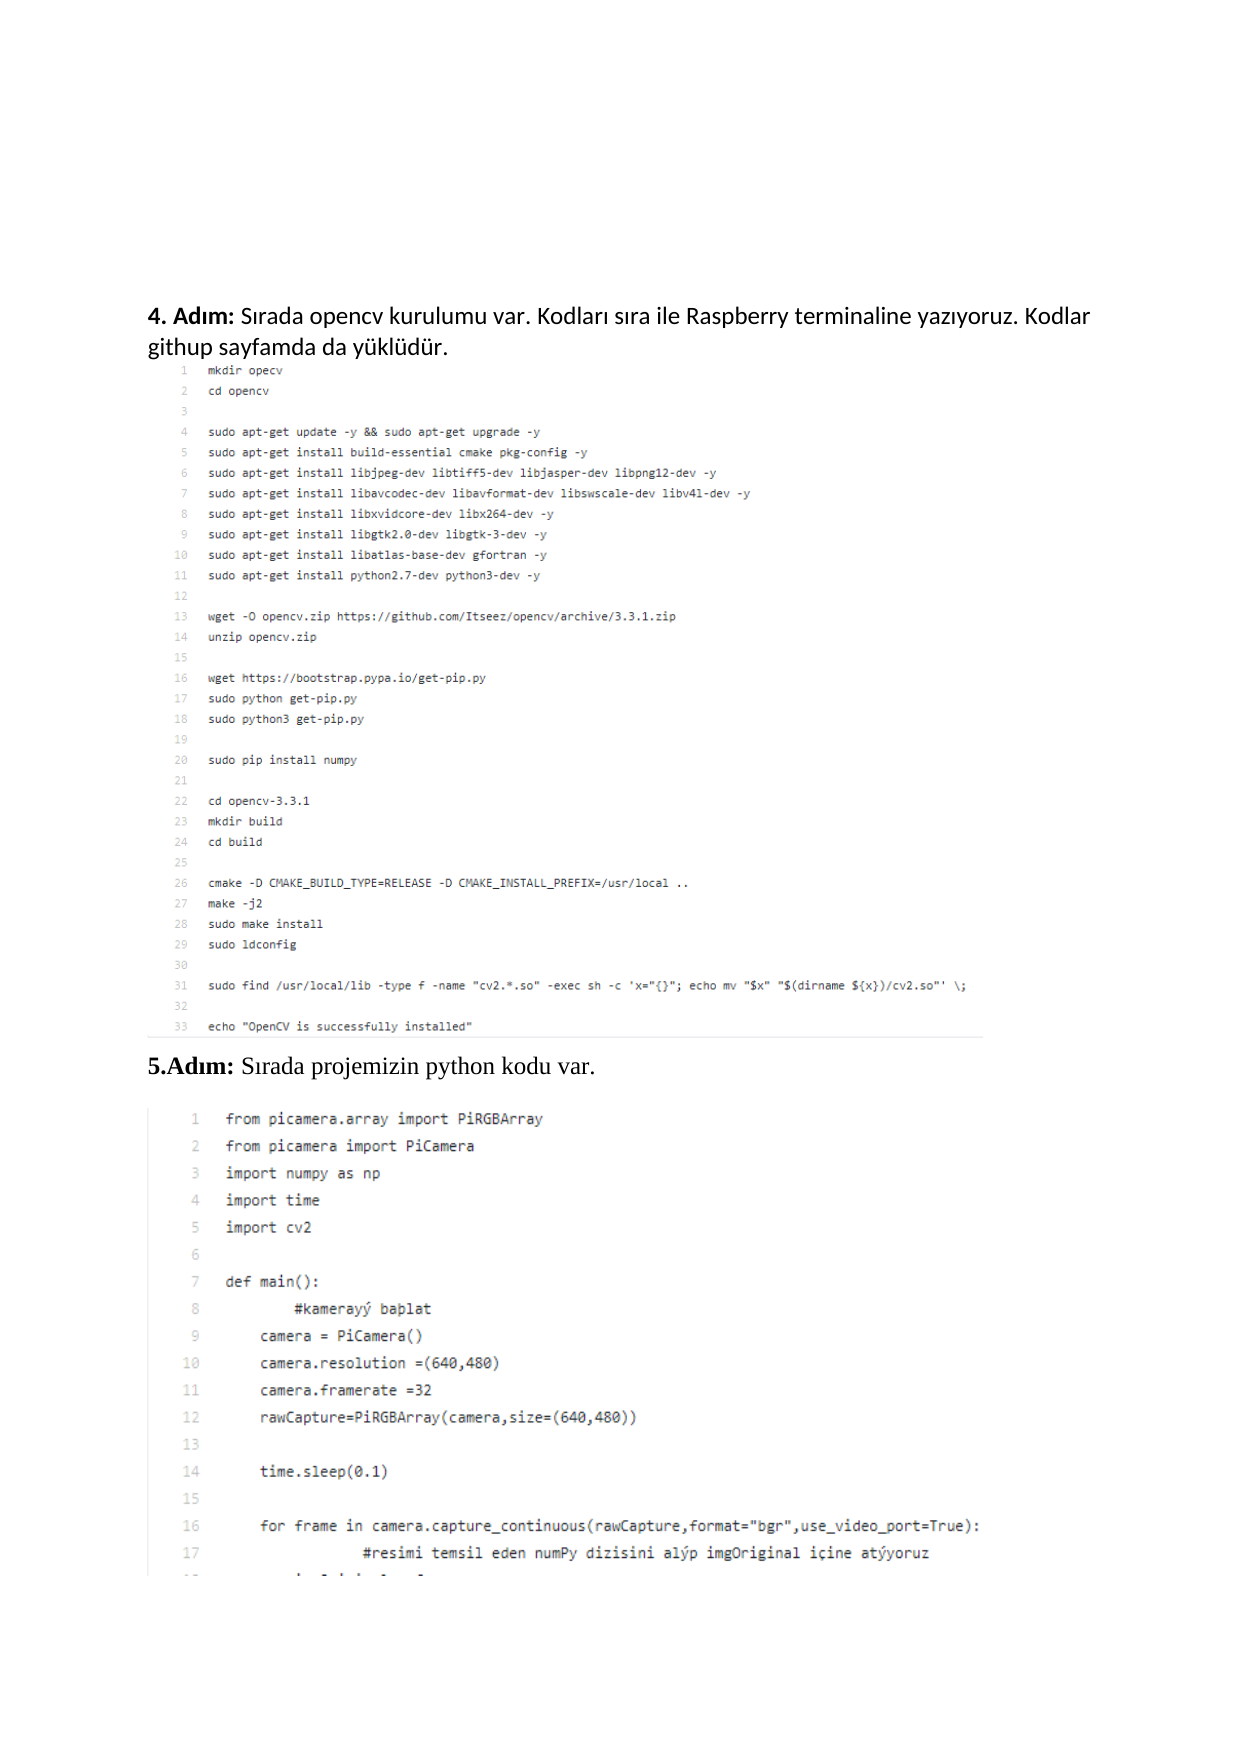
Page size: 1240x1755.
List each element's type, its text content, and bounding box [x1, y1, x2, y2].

text 5.Adım: Sırada projemizin python kodu var. [148, 1051, 1092, 1080]
text 4. Adım: Sırada opencv kurulumu var. Kodları sıra ile Raspberry terminaline yazıyoruz. Kodlar githup sayfamda da yüklüdür. [148, 300, 1092, 361]
